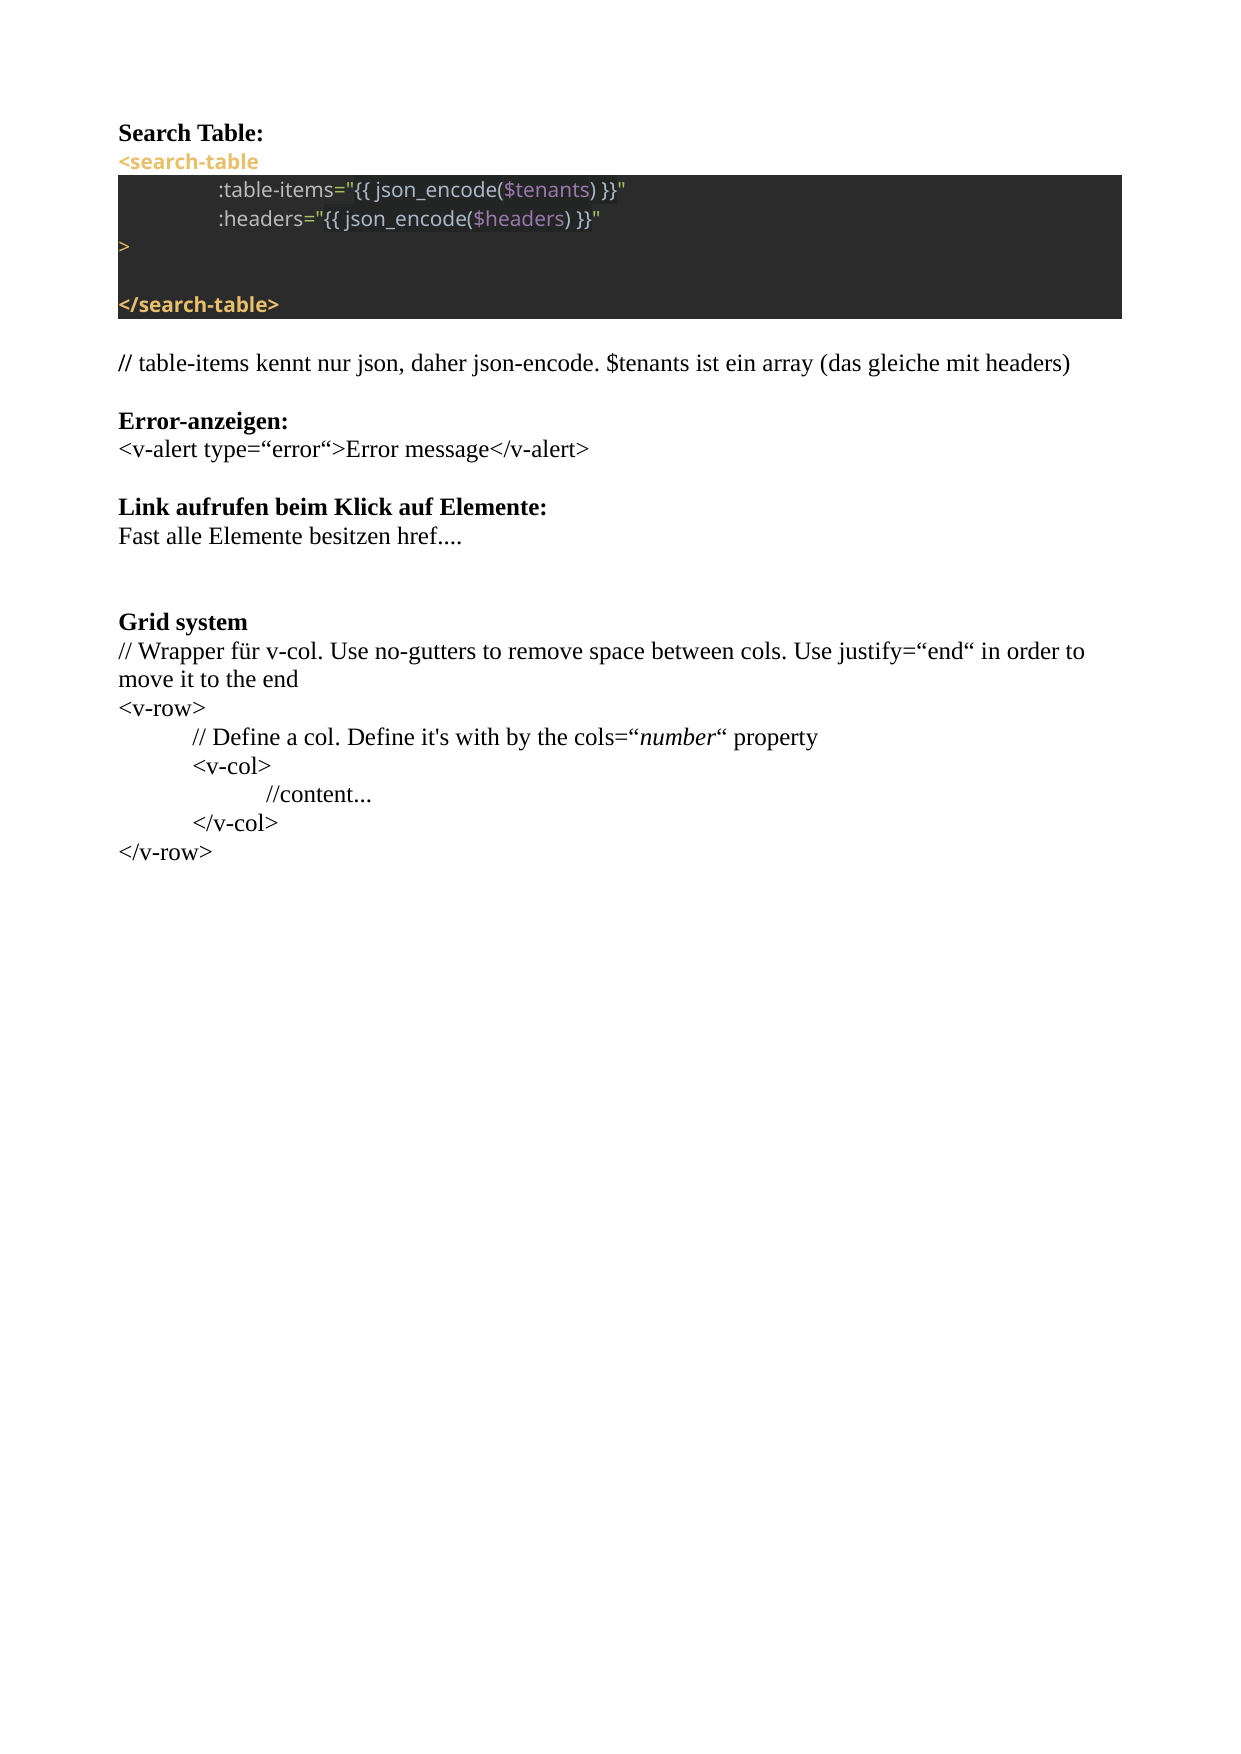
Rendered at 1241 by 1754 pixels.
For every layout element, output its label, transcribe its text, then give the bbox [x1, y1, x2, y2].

text </v-row> [118, 837, 1122, 866]
text // Wrapper für v-col. Use no-gutters to remove space between cols. Use justify=“end“ in order to move it to the end [118, 636, 1122, 693]
text </search-table> [118, 290, 1122, 319]
text <search-table [118, 147, 1122, 175]
text Search Table: [118, 118, 1122, 147]
text Grid system [118, 607, 1122, 636]
text </v-col> [118, 808, 1122, 837]
text > [118, 232, 1122, 261]
text Error-anzeigen: [118, 406, 1122, 434]
text // Define a col. Define it's with by the cols=“number“ property [118, 722, 1122, 751]
text Fast alle Elemente besitzen href.... [118, 521, 1122, 549]
text Link aufrufen beim Klick auf Elemente: [118, 492, 1122, 521]
text :headers="{{ json_encode($headers) }}" [118, 204, 1122, 232]
text <v-col> [118, 751, 1122, 779]
text //content... [118, 779, 1122, 808]
text <v-row> [118, 693, 1122, 722]
text :table-items="{{ json_encode($tenants) }}" [118, 175, 1122, 204]
text // table-items kennt nur json, daher json-encode. $tenants ist ein array (das gleiche mit headers) [118, 348, 1122, 377]
text <v-alert type=“error“>Error message</v-alert> [118, 434, 1122, 463]
